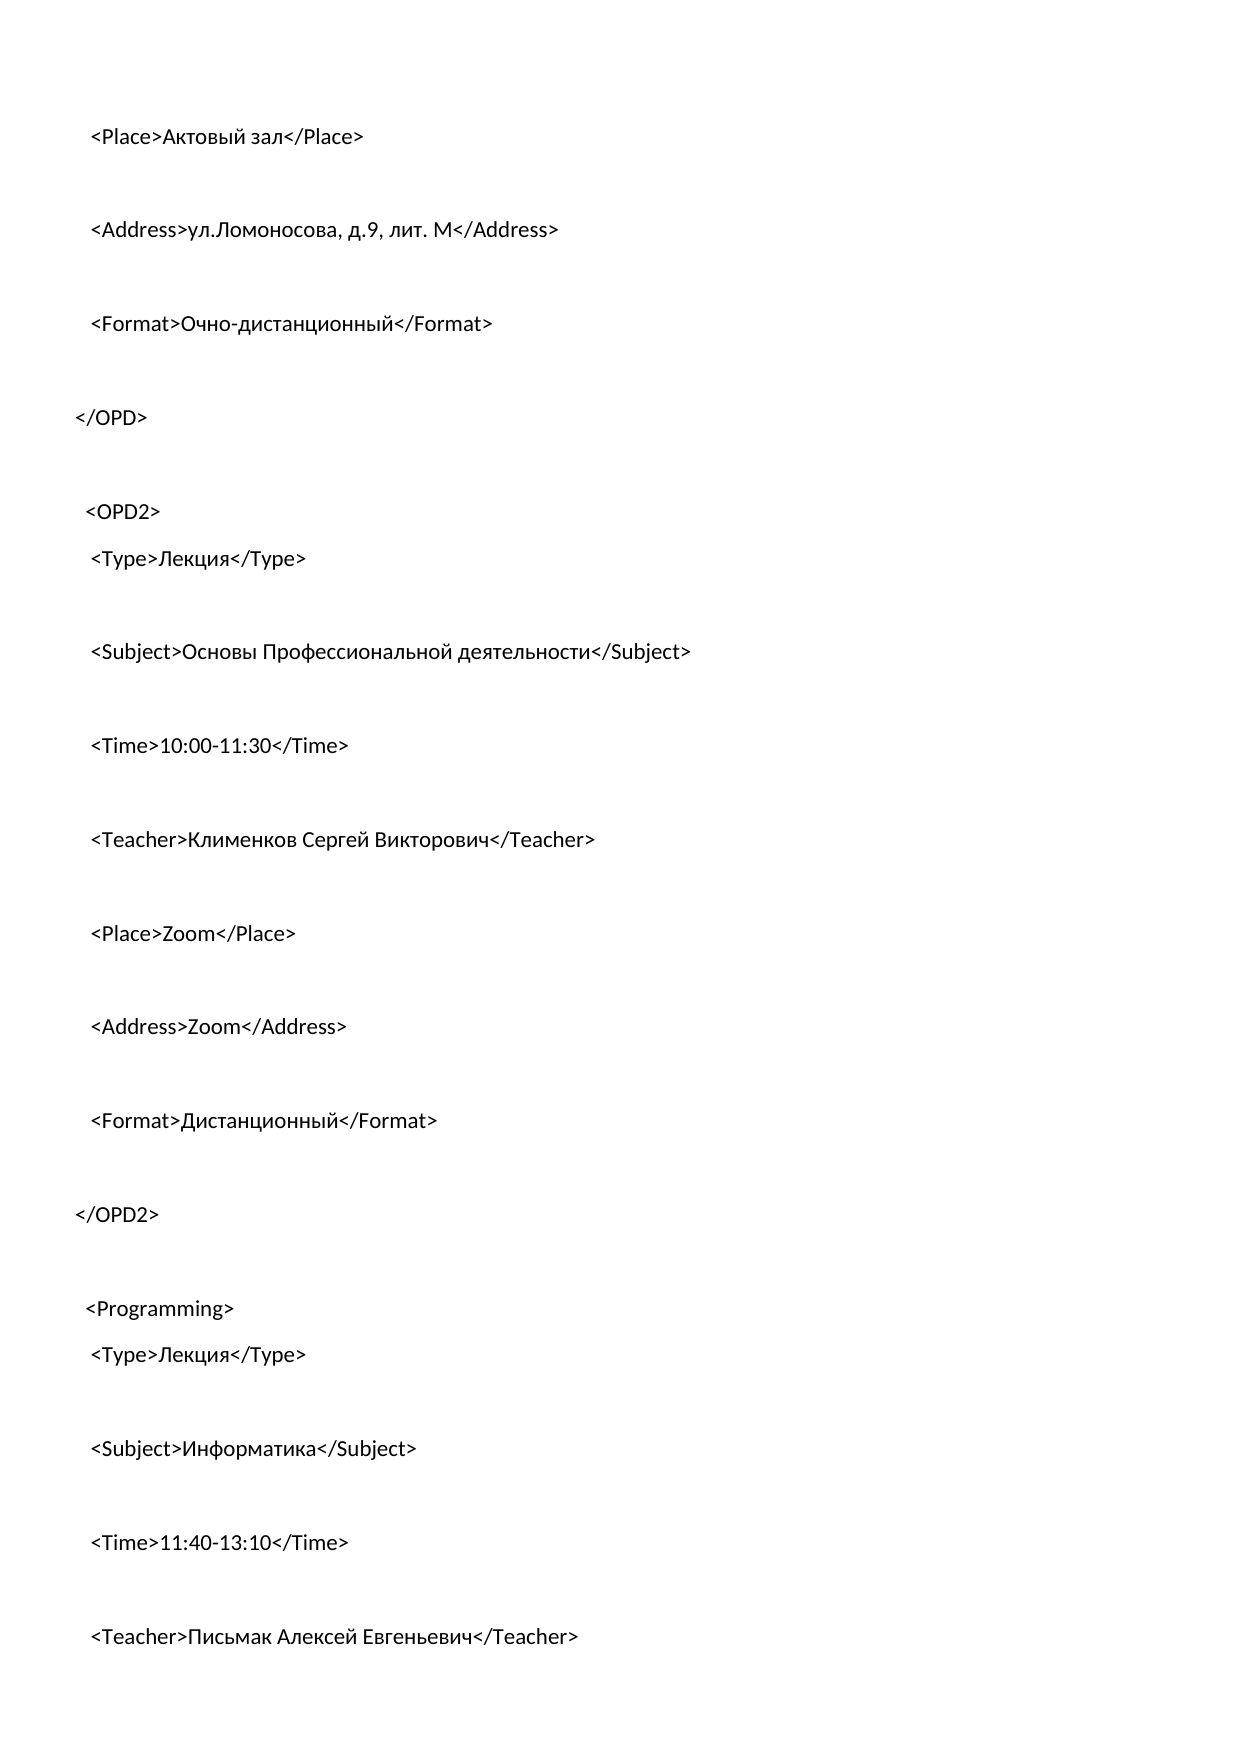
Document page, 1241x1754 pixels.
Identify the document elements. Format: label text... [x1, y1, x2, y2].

text <Address>ул.Ломоносова, д.9, лит. М</Address> [75, 216, 1165, 244]
text <Teacher>Клименков Сергей Викторович</Teacher> [75, 825, 1165, 853]
text <OPD2> [75, 497, 1165, 525]
text <Address>Zoom</Address> [75, 1012, 1165, 1041]
text <Place>Zoom</Place> [75, 919, 1165, 947]
text <Format>Дистанционный</Format> [75, 1106, 1165, 1134]
text <Subject>Основы Профессиональной деятельности</Subject> [75, 637, 1165, 666]
text <Format>Очно-дистанционный</Format> [75, 309, 1165, 337]
text </OPD> [75, 403, 1165, 431]
text <Subject>Информатика</Subject> [75, 1434, 1165, 1462]
text <Programming> [75, 1294, 1165, 1322]
text <Time>11:40-13:10</Time> [75, 1528, 1165, 1556]
text </OPD2> [75, 1200, 1165, 1228]
text <Type>Лекция</Type> [75, 544, 1165, 572]
text <Type>Лекция</Type> [75, 1341, 1165, 1369]
text <Teacher>Письмак Алексей Евгеньевич</Teacher> [75, 1622, 1165, 1650]
text <Place>Актовый зал</Place> [75, 122, 1165, 150]
text <Time>10:00-11:30</Time> [75, 731, 1165, 759]
